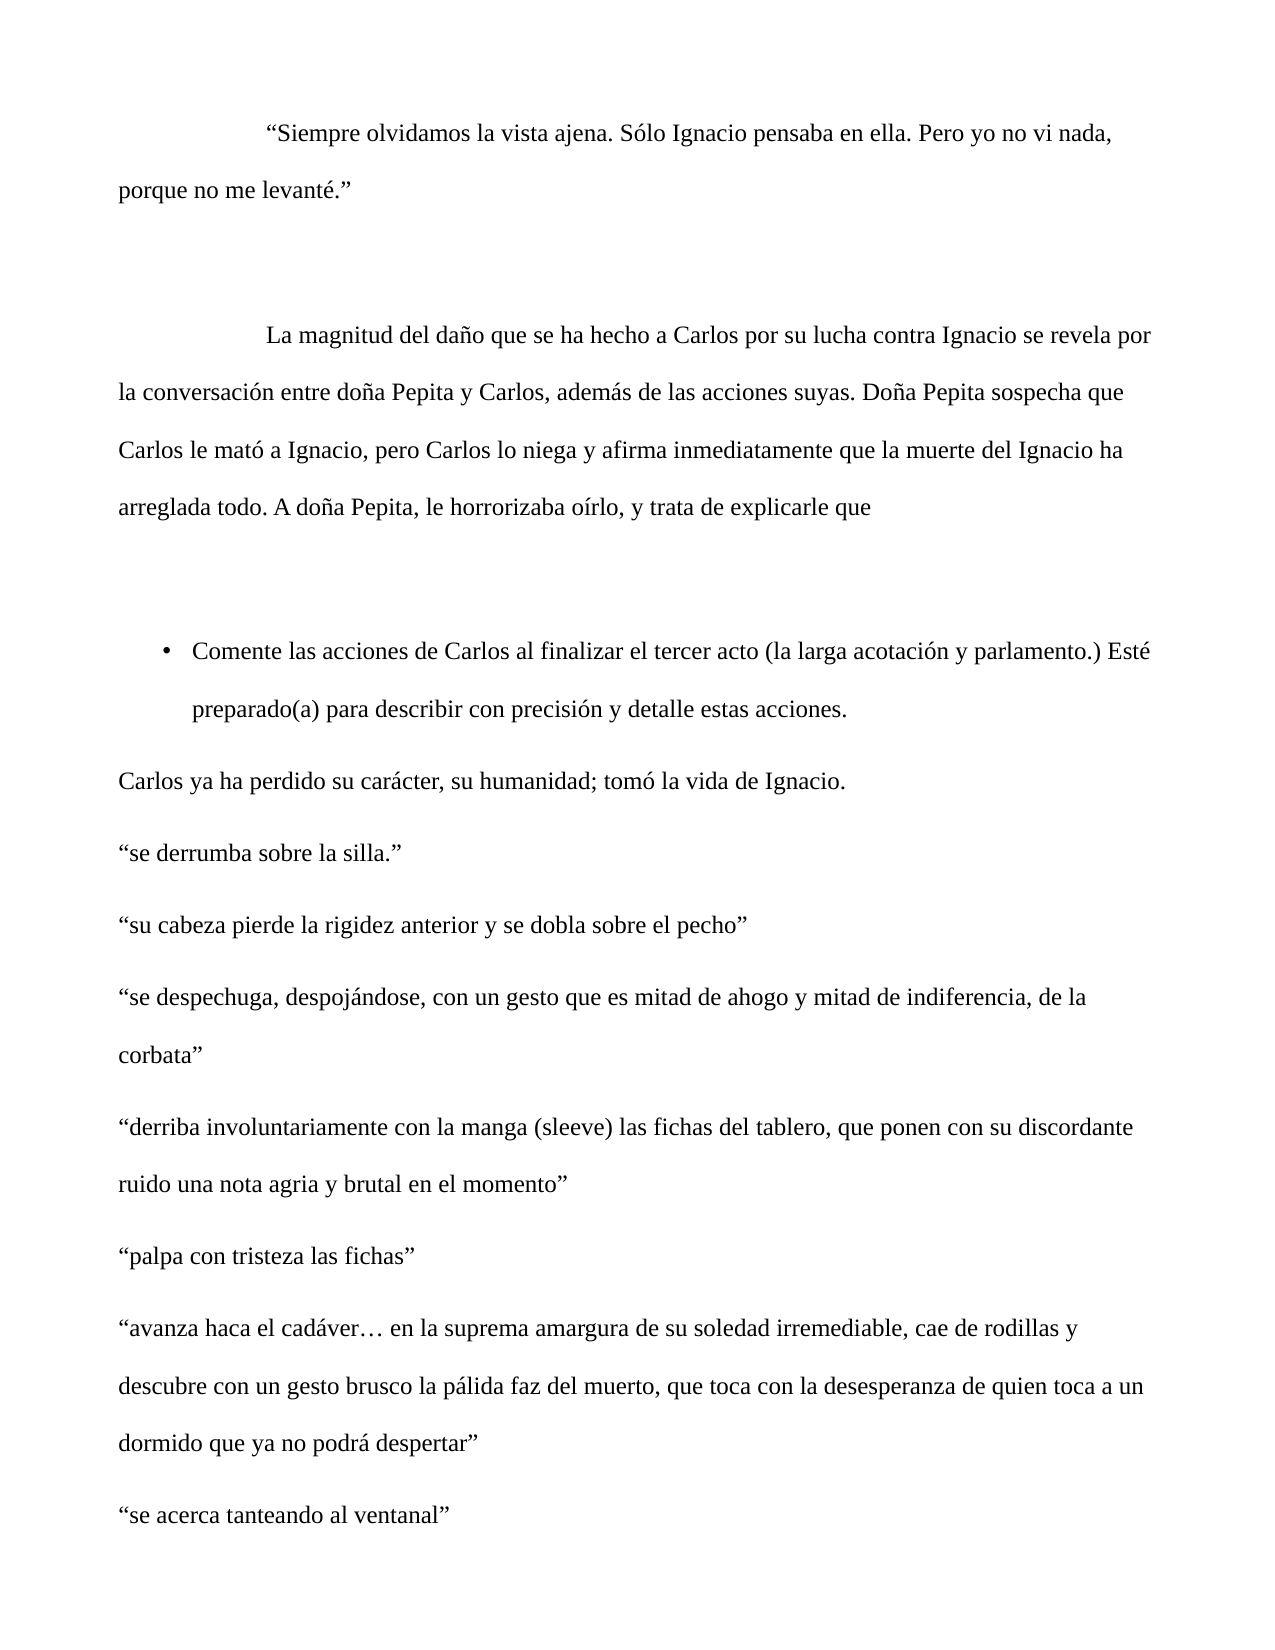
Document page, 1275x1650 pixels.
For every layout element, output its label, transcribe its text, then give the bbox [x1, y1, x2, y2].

text “se despechuga, despojándose, con un gesto que es mitad de ahogo y mitad de indiferencia, de la corbata” [118, 982, 1157, 1068]
text La magnitud del daño que se ha hecho a Carlos por su lucha contra Ignacio se revela por la conversación entre doña Pepita y Carlos, además de las acciones suyas. Doña Pepita sospecha que Carlos le mató a Ignacio, pero Carlos lo niega y afirma inmediatamente que la muerte del Ignacio ha arreglada todo. A doña Pepita, le horrorizaba oírlo, y trata de explicarle que [118, 320, 1157, 521]
text “su cabeza pierde la rigidez anterior y se dobla sobre el pecho” [118, 910, 1157, 939]
text “palpa con tristeza las fichas” [118, 1241, 1157, 1270]
text “avanza haca el cadáver… en la suprema amargura de su soledad irremediable, cae de rodillas y descubre con un gesto brusco la pálida faz del muerto, que toca con la desesperanza de quien toca a un dormido que ya no podrá despertar” [118, 1313, 1157, 1457]
text “Siempre olvidamos la vista ajena. Sólo Ignacio pensaba en ella. Pero yo no vi nada, porque no me levanté.” [118, 118, 1157, 204]
text “derriba involuntariamente con la manga (sleeve) las fichas del tablero, que ponen con su discordante ruido una nota agria y brutal en el momento” [118, 1112, 1157, 1198]
text “se derrumba sobre la silla.” [118, 838, 1157, 867]
list Comente las acciones de Carlos al finalizar el tercer acto (la larga acotación y parlamento.) Esté preparado(a) para describir con precisión y detalle estas acciones. [162, 636, 1157, 723]
text “se acerca tanteando al ventanal” [118, 1501, 1157, 1529]
text Carlos ya ha perdido su carácter, su humanidad; tomó la vida de Ignacio. [118, 766, 1157, 795]
